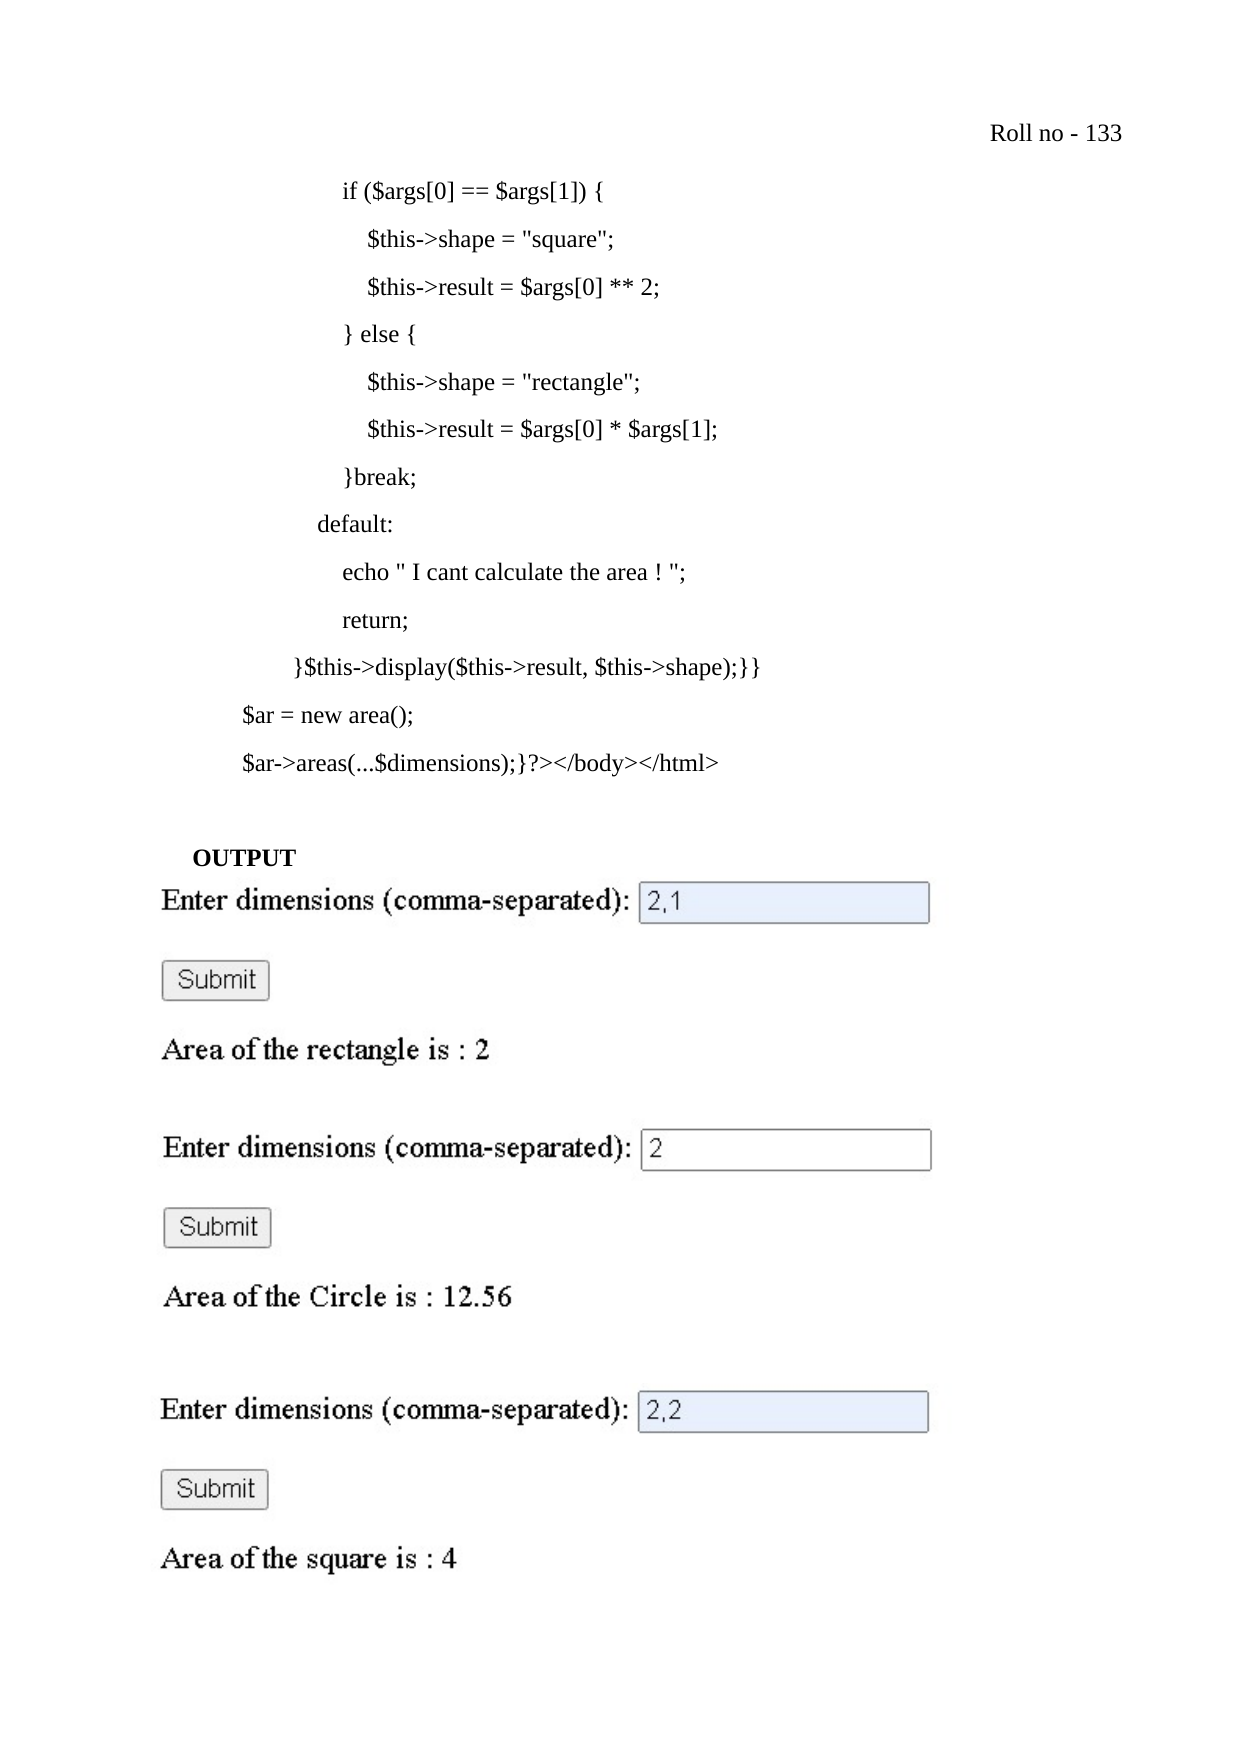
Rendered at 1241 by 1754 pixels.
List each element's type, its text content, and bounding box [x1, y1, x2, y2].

text } else { [192, 319, 1122, 348]
text $this->shape = "rectangle"; [192, 367, 1122, 396]
picture [156, 1118, 1051, 1346]
text if ($args[0] == $args[1]) { [192, 176, 1122, 205]
text $this->result = $args[0] ** 2; [192, 272, 1122, 300]
text OUTPUT [192, 843, 1122, 872]
text echo " I cant calculate the area ! "; [192, 557, 1122, 586]
text }break; [192, 462, 1122, 491]
text $ar->areas(...$dimensions);}?></body></html> [192, 748, 1122, 776]
text default: [192, 509, 1122, 538]
text $ar = new area(); [192, 700, 1122, 729]
text $this->shape = "square"; [192, 224, 1122, 253]
text }$this->display($this->result, $this->shape);}} [192, 652, 1122, 681]
text $this->result = $args[0] * $args[1]; [192, 414, 1122, 443]
picture [148, 877, 963, 1080]
picture [150, 1383, 984, 1592]
text return; [192, 605, 1122, 633]
